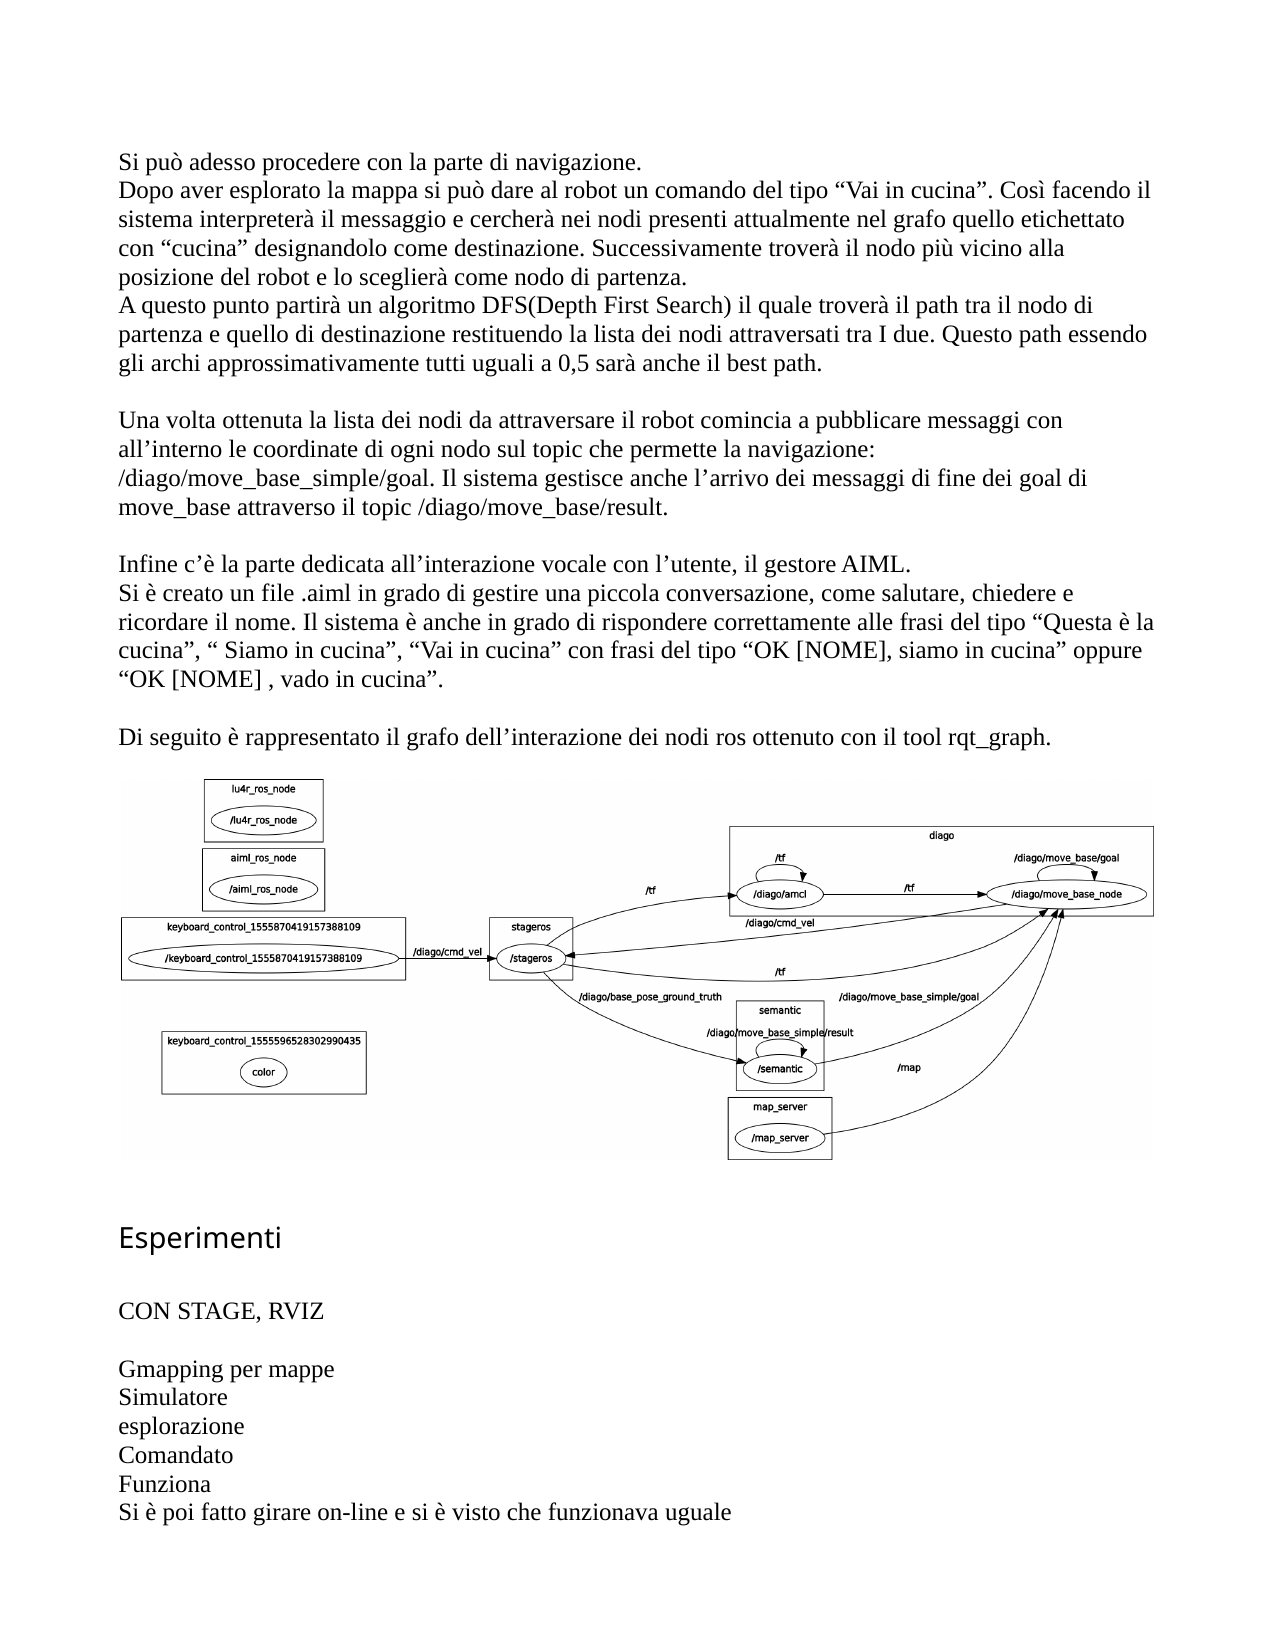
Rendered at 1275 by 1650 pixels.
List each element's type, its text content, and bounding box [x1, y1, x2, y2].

text Esperimenti [118, 1217, 1157, 1257]
text Funziona [118, 1469, 1157, 1497]
text Infine c’è la parte dedicata all’interazione vocale con l’utente, il gestore AIML. [118, 549, 1157, 578]
text Di seguito è rappresentato il grafo dell’interazione dei nodi ros ottenuto con il tool rqt_graph. [118, 722, 1157, 751]
text Gmapping per mappe [118, 1354, 1157, 1382]
text Dopo aver esplorato la mappa si può dare al robot un comando del tipo “Vai in cucina”. Così facendo il sistema interpreterà il messaggio e cercherà nei nodi presenti attualmente nel grafo quello etichettato con “cucina” designandolo come destinazione. Successivamente troverà il nodo più vicino alla posizione del robot e lo sceglierà come nodo di partenza. [118, 176, 1157, 291]
text Simulatore [118, 1382, 1157, 1411]
picture [121, 779, 1154, 1160]
text Si può adesso procedere con la parte di navigazione. [118, 147, 1157, 176]
text esplorazione [118, 1411, 1157, 1440]
text Una volta ottenuta la lista dei nodi da attraversare il robot comincia a pubblicare messaggi con all’interno le coordinate di ogni nodo sul topic che permette la navigazione: /diago/move_base_simple/goal. Il sistema gestisce anche l’arrivo dei messaggi di fine dei goal di move_base attraverso il topic /diago/move_base/result. [118, 406, 1157, 521]
text Si è poi fatto girare on-line e si è visto che funzionava uguale [118, 1497, 1157, 1526]
text Si è creato un file .aiml in grado di gestire una piccola conversazione, come salutare, chiedere e ricordare il nome. Il sistema è anche in grado di rispondere correttamente alle frasi del tipo “Questa è la cucina”, “ Siamo in cucina”, “Vai in cucina” con frasi del tipo “OK [NOME], siamo in cucina” oppure “OK [NOME] , vado in cucina”. [118, 578, 1157, 693]
text Comandato [118, 1440, 1157, 1469]
text CON STAGE, RVIZ [118, 1296, 1157, 1325]
text A questo punto partirà un algoritmo DFS(Depth First Search) il quale troverà il path tra il nodo di partenza e quello di destinazione restituendo la lista dei nodi attraversati tra I due. Questo path essendo gli archi approssimativamente tutti uguali a 0,5 sarà anche il best path. [118, 291, 1157, 377]
